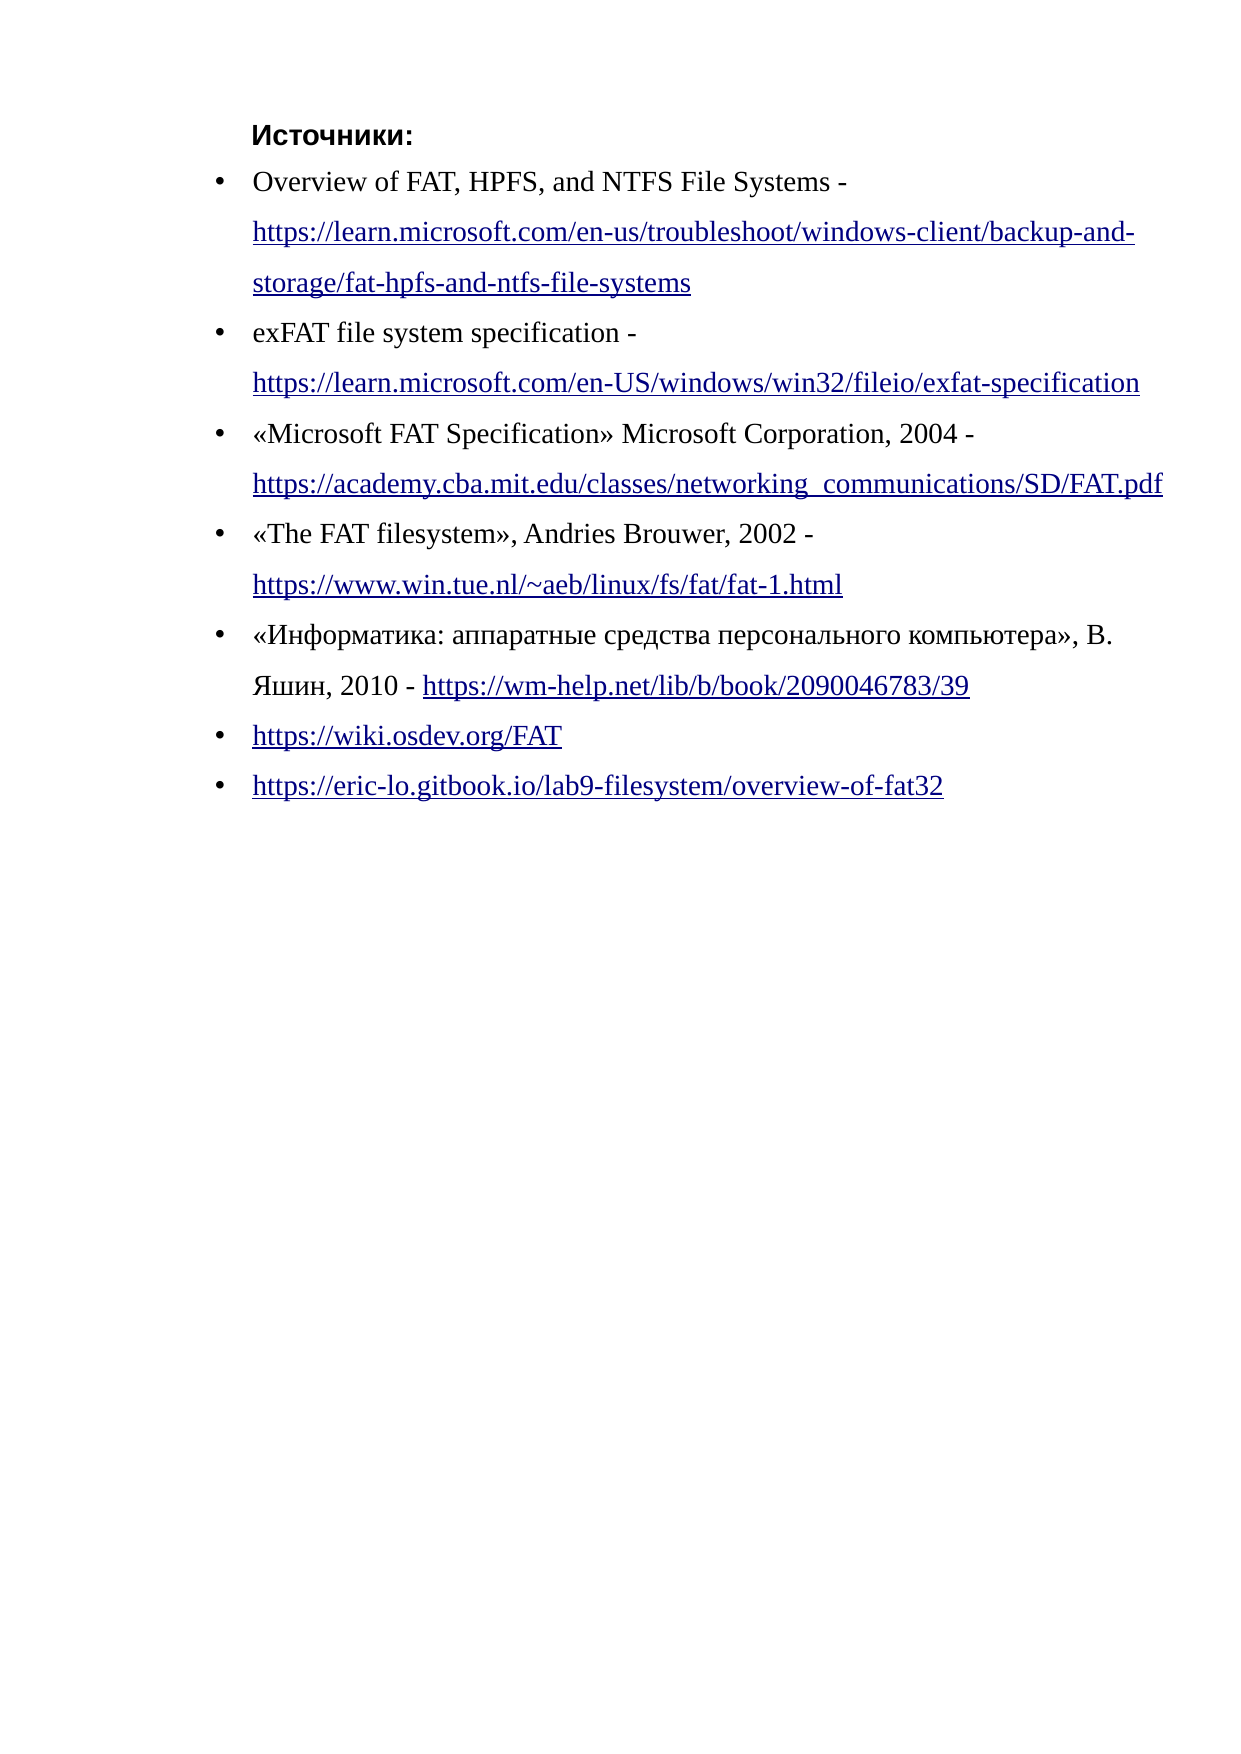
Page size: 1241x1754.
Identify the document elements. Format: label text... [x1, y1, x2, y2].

subtitle Источники: [177, 118, 1181, 152]
list exFAT file system specification - https://learn.microsoft.com/en-US/windows/win32/fileio/exfat-specification [215, 315, 1181, 399]
list https://eric-lo.gitbook.io/lab9-filesystem/overview-of-fat32 [215, 768, 1181, 802]
list «Microsoft FAT Specification» Microsoft Corporation, 2004 - https://academy.cba.mit.edu/classes/networking_communications/SD/FAT.pdf [215, 416, 1181, 500]
list «Информатика: аппаратные средства персонального компьютера», В. Яшин, 2010 - https://wm-help.net/lib/b/book/2090046783/39 [215, 617, 1181, 701]
list https://wiki.osdev.org/FAT [215, 718, 1181, 752]
list «The FAT filesystem», Andries Brouwer, 2002 - https://www.win.tue.nl/~aeb/linux/fs/fat/fat-1.html [215, 517, 1181, 601]
list Overview of FAT, HPFS, and NTFS File Systems - https://learn.microsoft.com/en-us/troubleshoot/windows-client/backup-and-storage/fat-hpfs-and-ntfs-file-systems [215, 164, 1181, 298]
